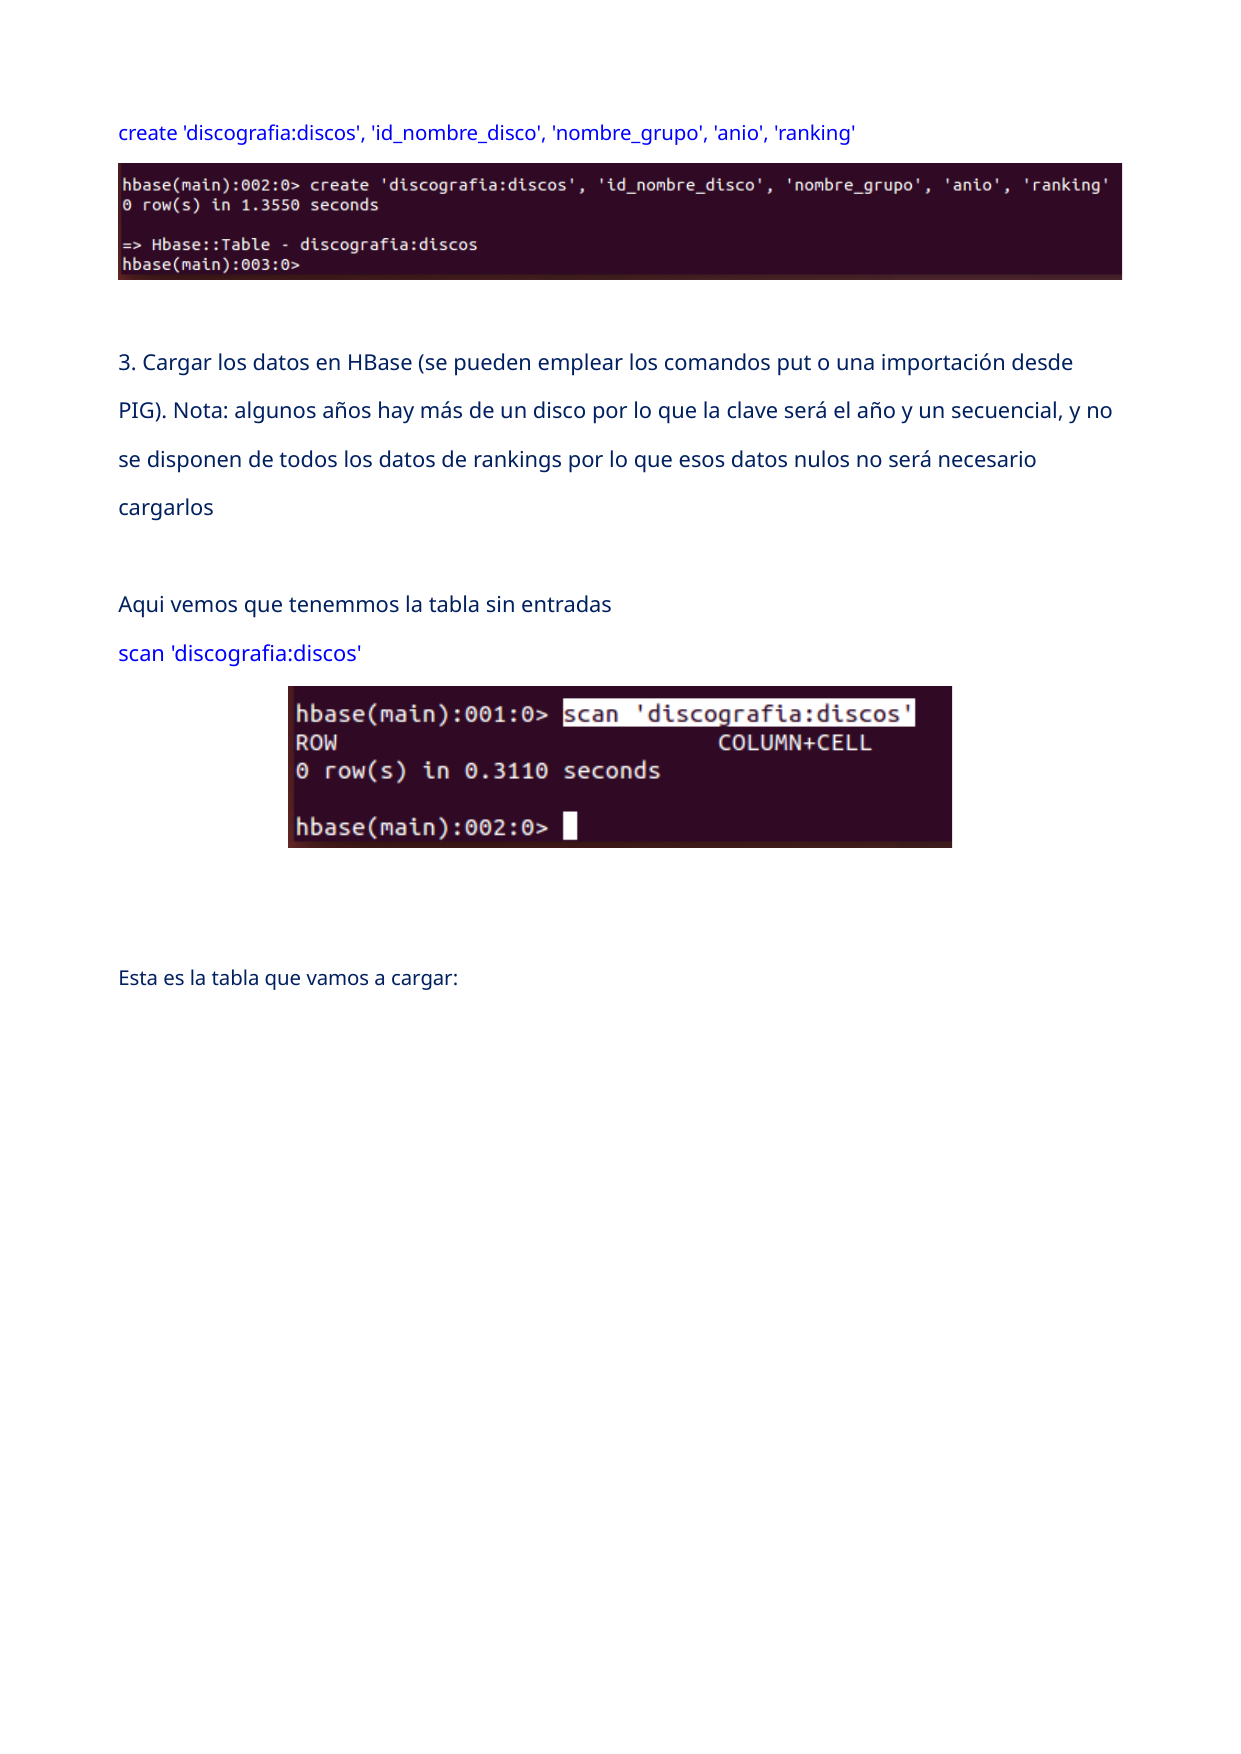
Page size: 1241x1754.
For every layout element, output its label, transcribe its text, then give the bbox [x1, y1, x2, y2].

text scan 'discografia:discos' [118, 638, 1122, 668]
text Esta es la tabla que vamos a cargar: [118, 964, 1122, 992]
text create 'discografia:discos', 'id_nombre_disco', 'nombre_grupo', 'anio', 'ranking' [118, 118, 1122, 146]
picture [118, 163, 1123, 280]
text Aqui vemos que tenemmos la tabla sin entradas [118, 589, 1122, 619]
text 3. Cargar los datos en HBase (se pueden emplear los comandos put o una importación desde PIG). Nota: algunos años hay más de un disco por lo que la clave será el año y un secuencial, y no se disponen de todos los datos de rankings por lo que esos datos nulos no será necesario cargarlos [118, 347, 1122, 522]
picture [288, 686, 953, 848]
